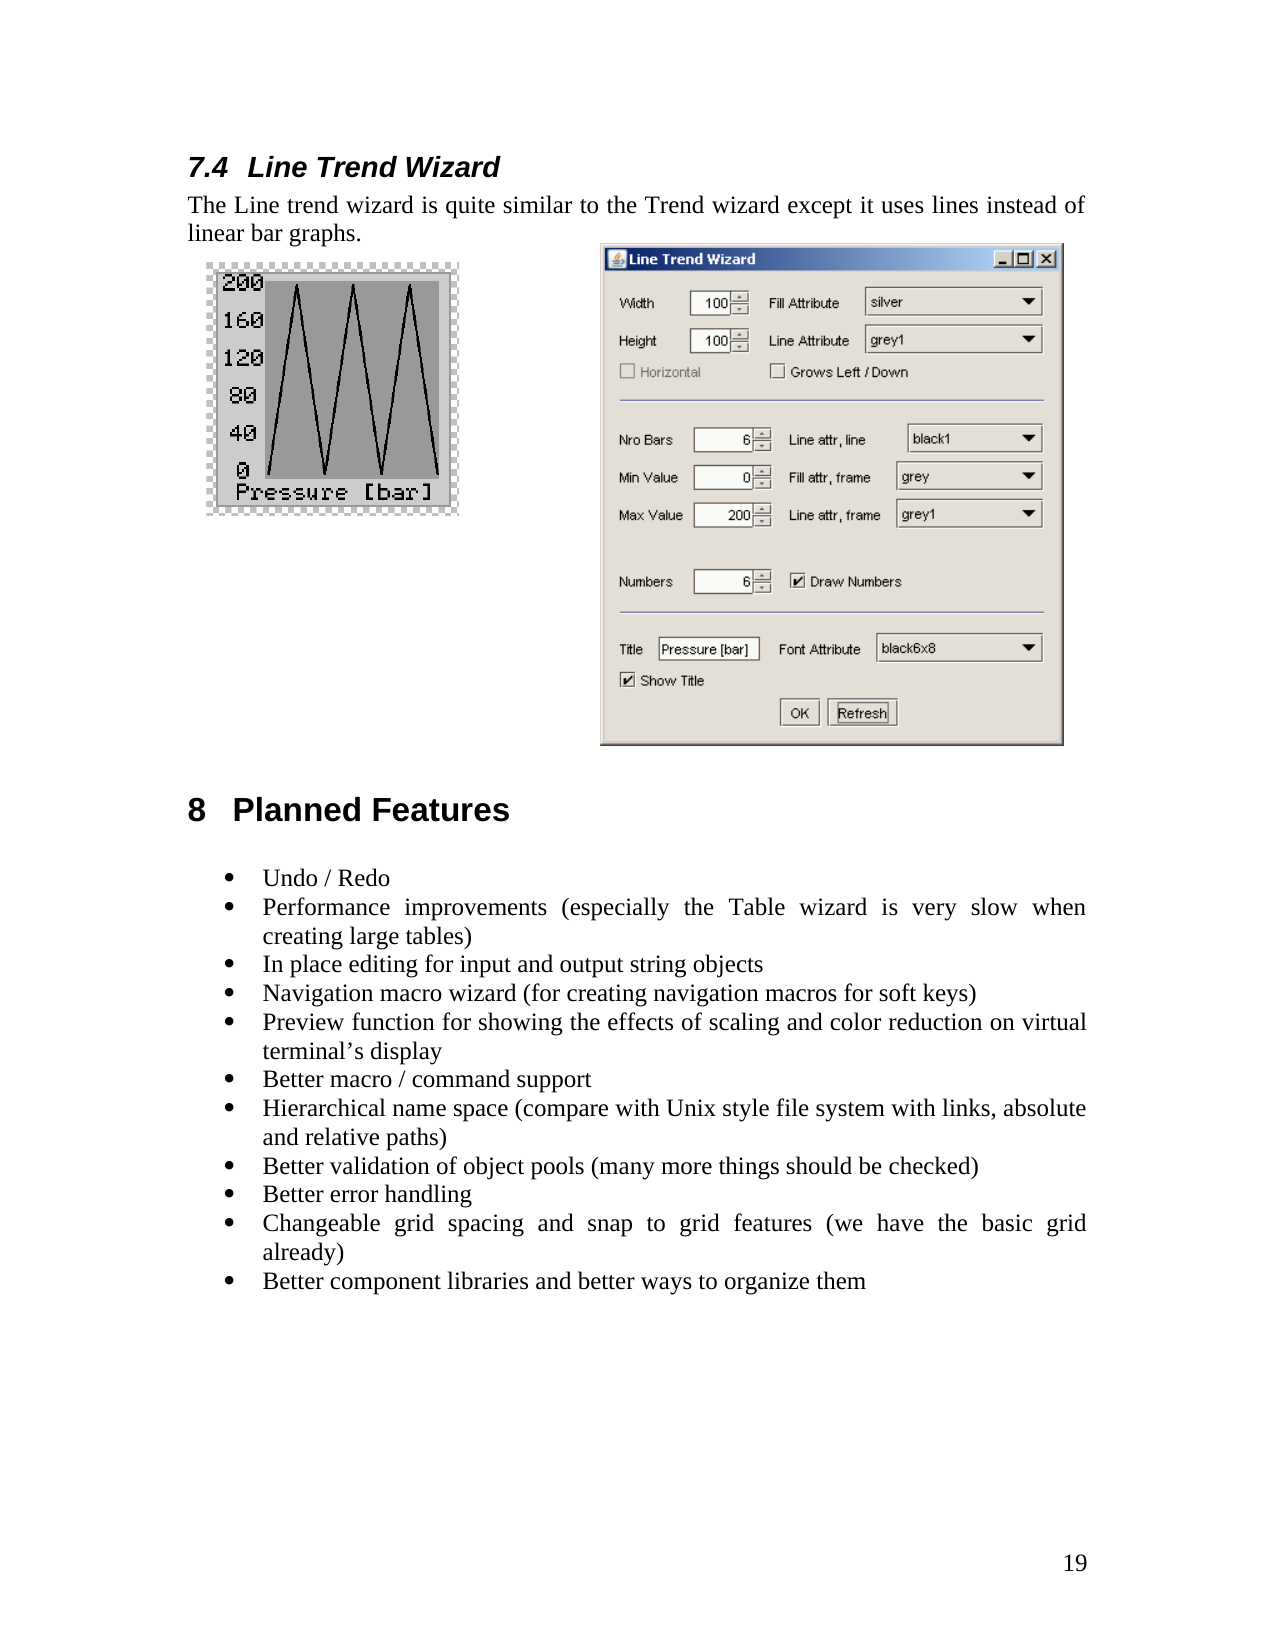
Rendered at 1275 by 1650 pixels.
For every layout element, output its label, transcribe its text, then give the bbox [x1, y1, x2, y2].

list In place editing for input and output string objects [225, 949, 1087, 978]
text The Line trend wizard is quite similar to the Trend wizard except it uses lines instead of linear bar graphs. [187, 190, 1087, 247]
list Performance improvements (especially the Table wizard is very slow when creating large tables) [225, 892, 1087, 949]
subtitle Planned Features [187, 790, 1087, 828]
list Preview function for showing the effects of scaling and color reduction on virtual terminal’s display [225, 1007, 1087, 1064]
picture [206, 262, 460, 516]
list Changeable grid spacing and snap to grid features (we have the basic grid already) [225, 1208, 1087, 1266]
list Better validation of object pools (many more things should be checked) [225, 1151, 1087, 1179]
list Better error handling [225, 1179, 1087, 1208]
list Navigation macro wizard (for creating navigation macros for soft keys) [225, 978, 1087, 1007]
list Better component libraries and better ways to organize them [225, 1266, 1087, 1294]
list Undo / Redo [225, 863, 1087, 892]
list Hierarchical name space (compare with Unix style file system with links, absolute and relative paths) [225, 1093, 1087, 1151]
subtitle Line Trend Wizard [187, 150, 1087, 183]
list Better macro / command support [225, 1064, 1087, 1093]
picture [600, 243, 1064, 746]
